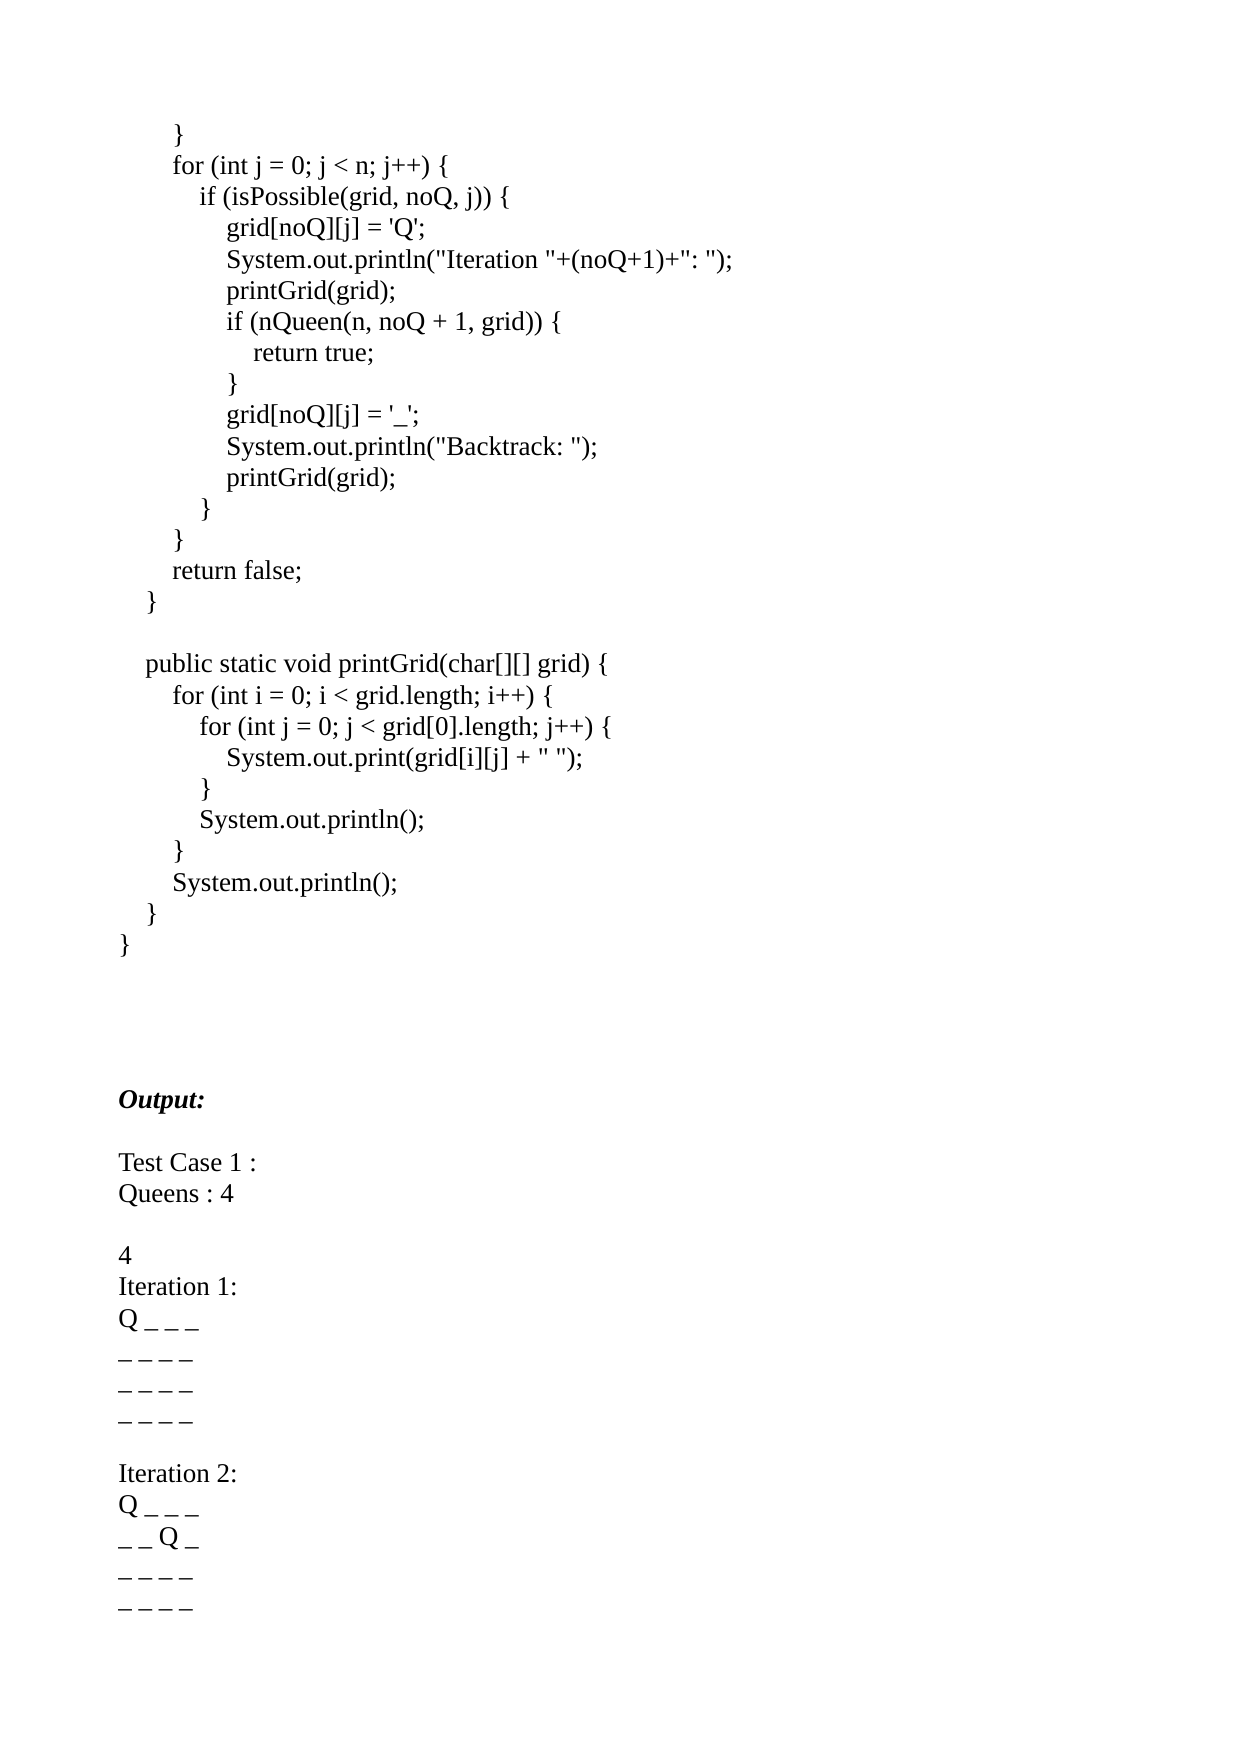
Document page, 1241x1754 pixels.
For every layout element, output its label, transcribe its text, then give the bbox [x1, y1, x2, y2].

text Output: [118, 1084, 1122, 1115]
text } [118, 523, 1122, 554]
text } [118, 897, 1122, 928]
text if (isPossible(grid, noQ, j)) { [118, 180, 1122, 212]
text } [118, 928, 1122, 959]
text _ _ _ _ [118, 1395, 1122, 1426]
text Iteration 2: [118, 1457, 1122, 1488]
text Q _ _ _ [118, 1488, 1122, 1520]
text printGrid(grid); [118, 274, 1122, 305]
text } [118, 492, 1122, 523]
text grid[noQ][j] = 'Q'; [118, 212, 1122, 243]
text grid[noQ][j] = '_'; [118, 398, 1122, 429]
text _ _ _ _ [118, 1551, 1122, 1582]
text System.out.println(); [118, 803, 1122, 834]
text } [118, 118, 1122, 149]
text } [118, 772, 1122, 803]
text System.out.print(grid[i][j] + " "); [118, 741, 1122, 772]
text System.out.println("Backtrack: "); [118, 429, 1122, 461]
text 4 [118, 1239, 1122, 1271]
text } [118, 585, 1122, 616]
text Queens : 4 [118, 1177, 1122, 1208]
text _ _ _ _ [118, 1582, 1122, 1613]
text System.out.println("Iteration "+(noQ+1)+": "); [118, 243, 1122, 274]
text for (int i = 0; i < grid.length; i++) { [118, 679, 1122, 710]
text } [118, 834, 1122, 866]
text return false; [118, 554, 1122, 585]
text _ _ _ _ [118, 1333, 1122, 1364]
text Iteration 1: [118, 1271, 1122, 1302]
text if (nQueen(n, noQ + 1, grid)) { [118, 305, 1122, 336]
text _ _ Q _ [118, 1520, 1122, 1551]
text return true; [118, 336, 1122, 367]
text _ _ _ _ [118, 1364, 1122, 1395]
text public static void printGrid(char[][] grid) { [118, 648, 1122, 679]
text System.out.println(); [118, 866, 1122, 897]
text for (int j = 0; j < n; j++) { [118, 149, 1122, 180]
text for (int j = 0; j < grid[0].length; j++) { [118, 710, 1122, 741]
text Test Case 1 : [118, 1146, 1122, 1177]
text Q _ _ _ [118, 1302, 1122, 1333]
text printGrid(grid); [118, 461, 1122, 492]
text } [118, 367, 1122, 398]
